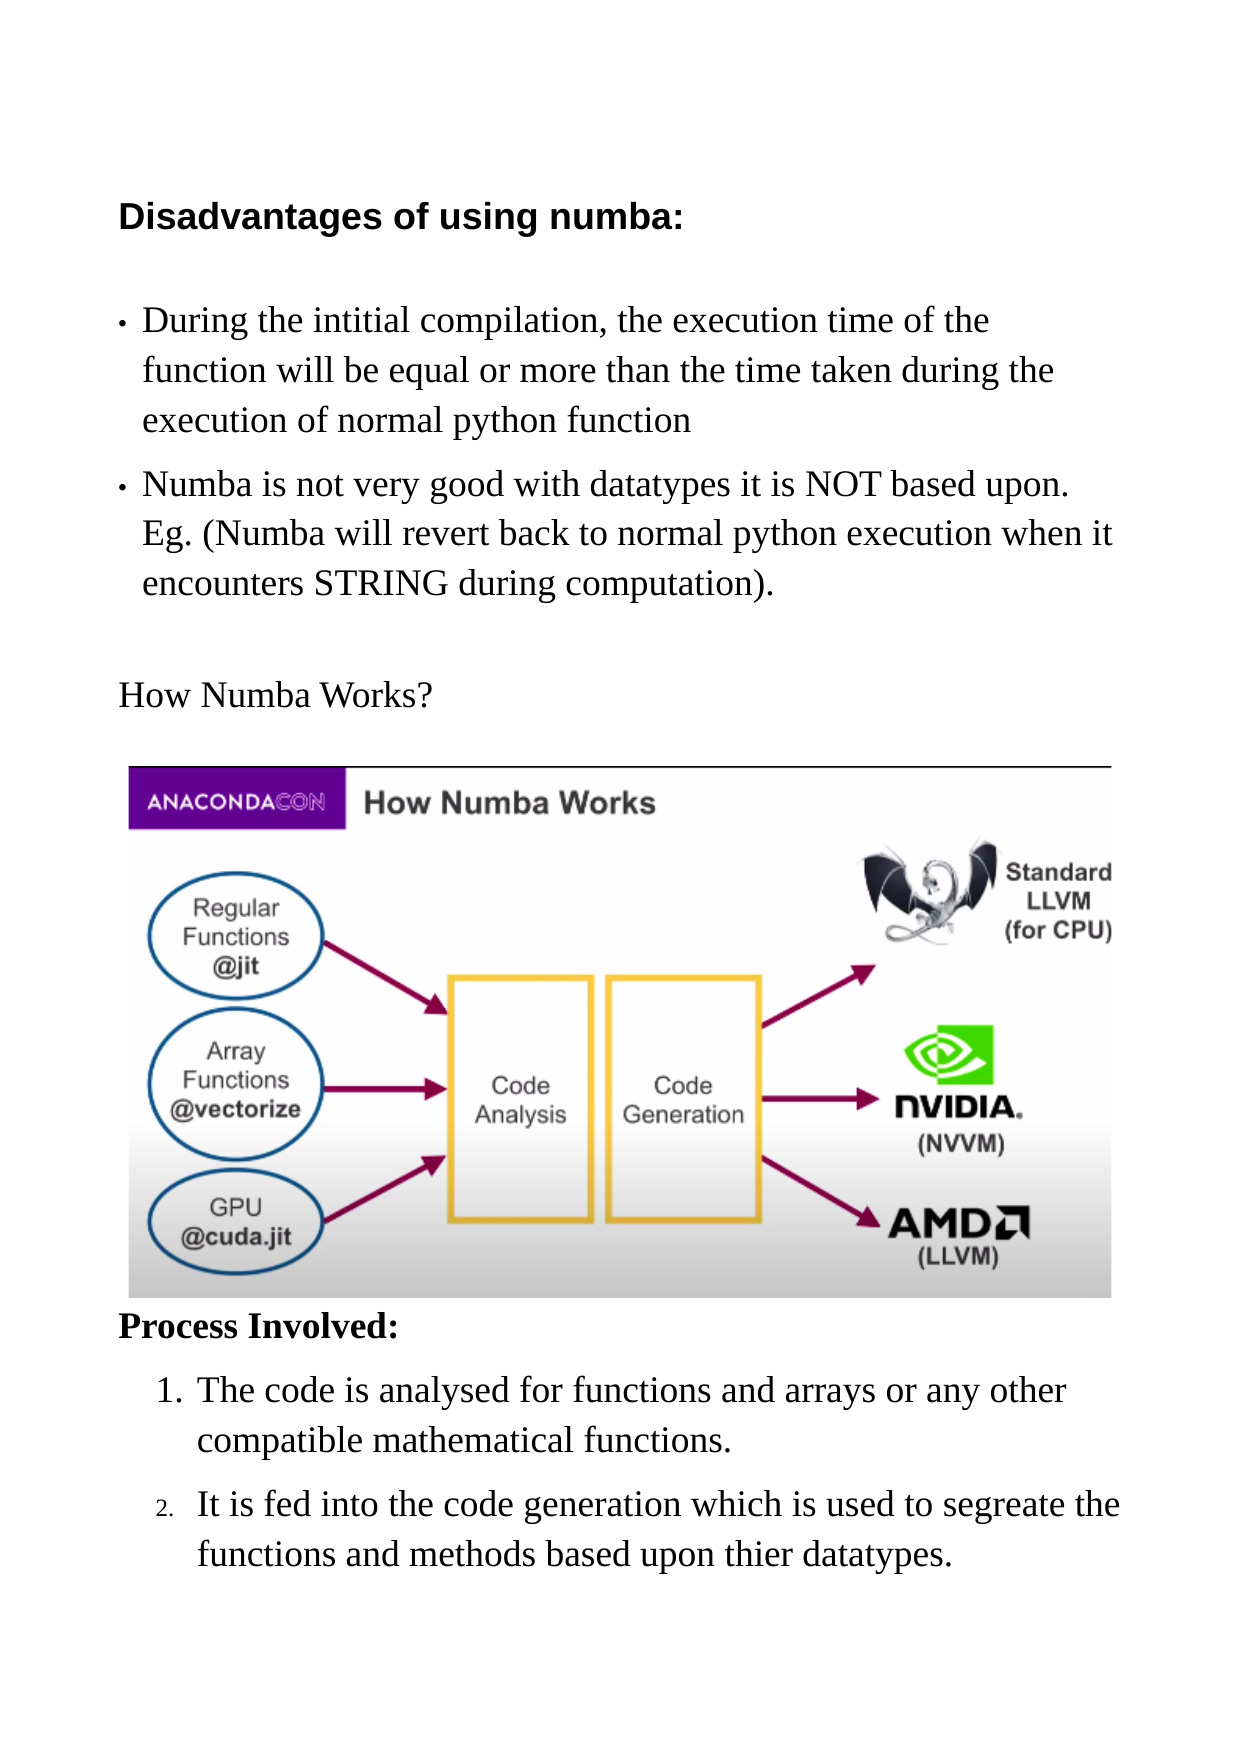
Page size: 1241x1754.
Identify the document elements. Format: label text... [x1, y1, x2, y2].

list During the intitial compilation, the execution time of the function will be equal or more than the time taken during the execution of normal python function [118, 298, 1122, 440]
picture [128, 766, 1112, 1298]
list Numba is not very good with datatypes it is NOT based upon. Eg. (Numba will revert back to normal python execution when it encounters STRING during computation). [118, 461, 1122, 603]
text How Numba Works? [118, 672, 1122, 715]
list It is fed into the code generation which is used to segreate the functions and methods based upon thier datatypes. [155, 1482, 1122, 1574]
list The code is analysed for functions and arrays or any other compatible mathematical functions. [155, 1368, 1122, 1461]
text Process Involved: [118, 784, 1122, 1347]
subtitle Disadvantages of using numba: [118, 194, 1122, 238]
